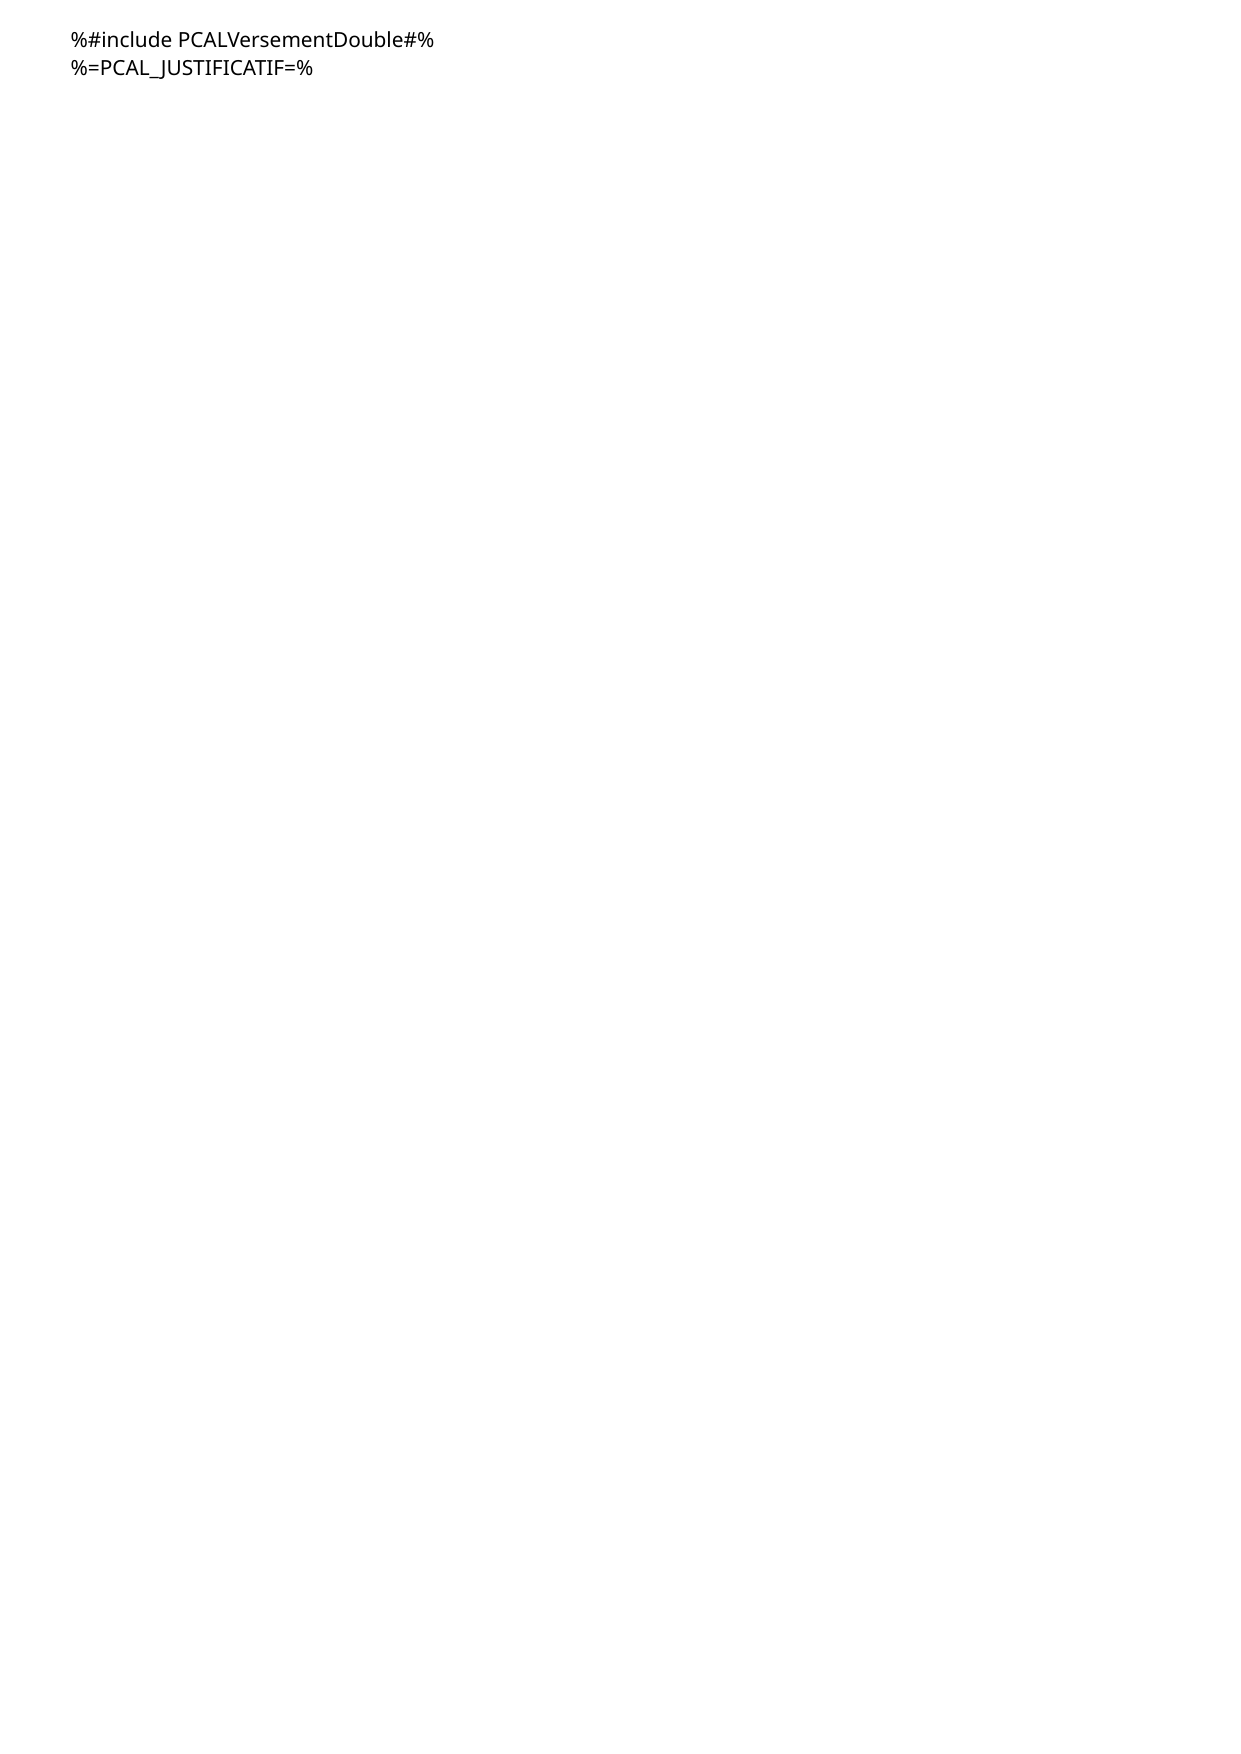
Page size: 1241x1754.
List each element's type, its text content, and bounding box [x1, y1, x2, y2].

text %#include PCALVersementDouble#% [70, 25, 1180, 53]
text %=PCAL_JUSTIFICATIF=% [70, 53, 1180, 82]
